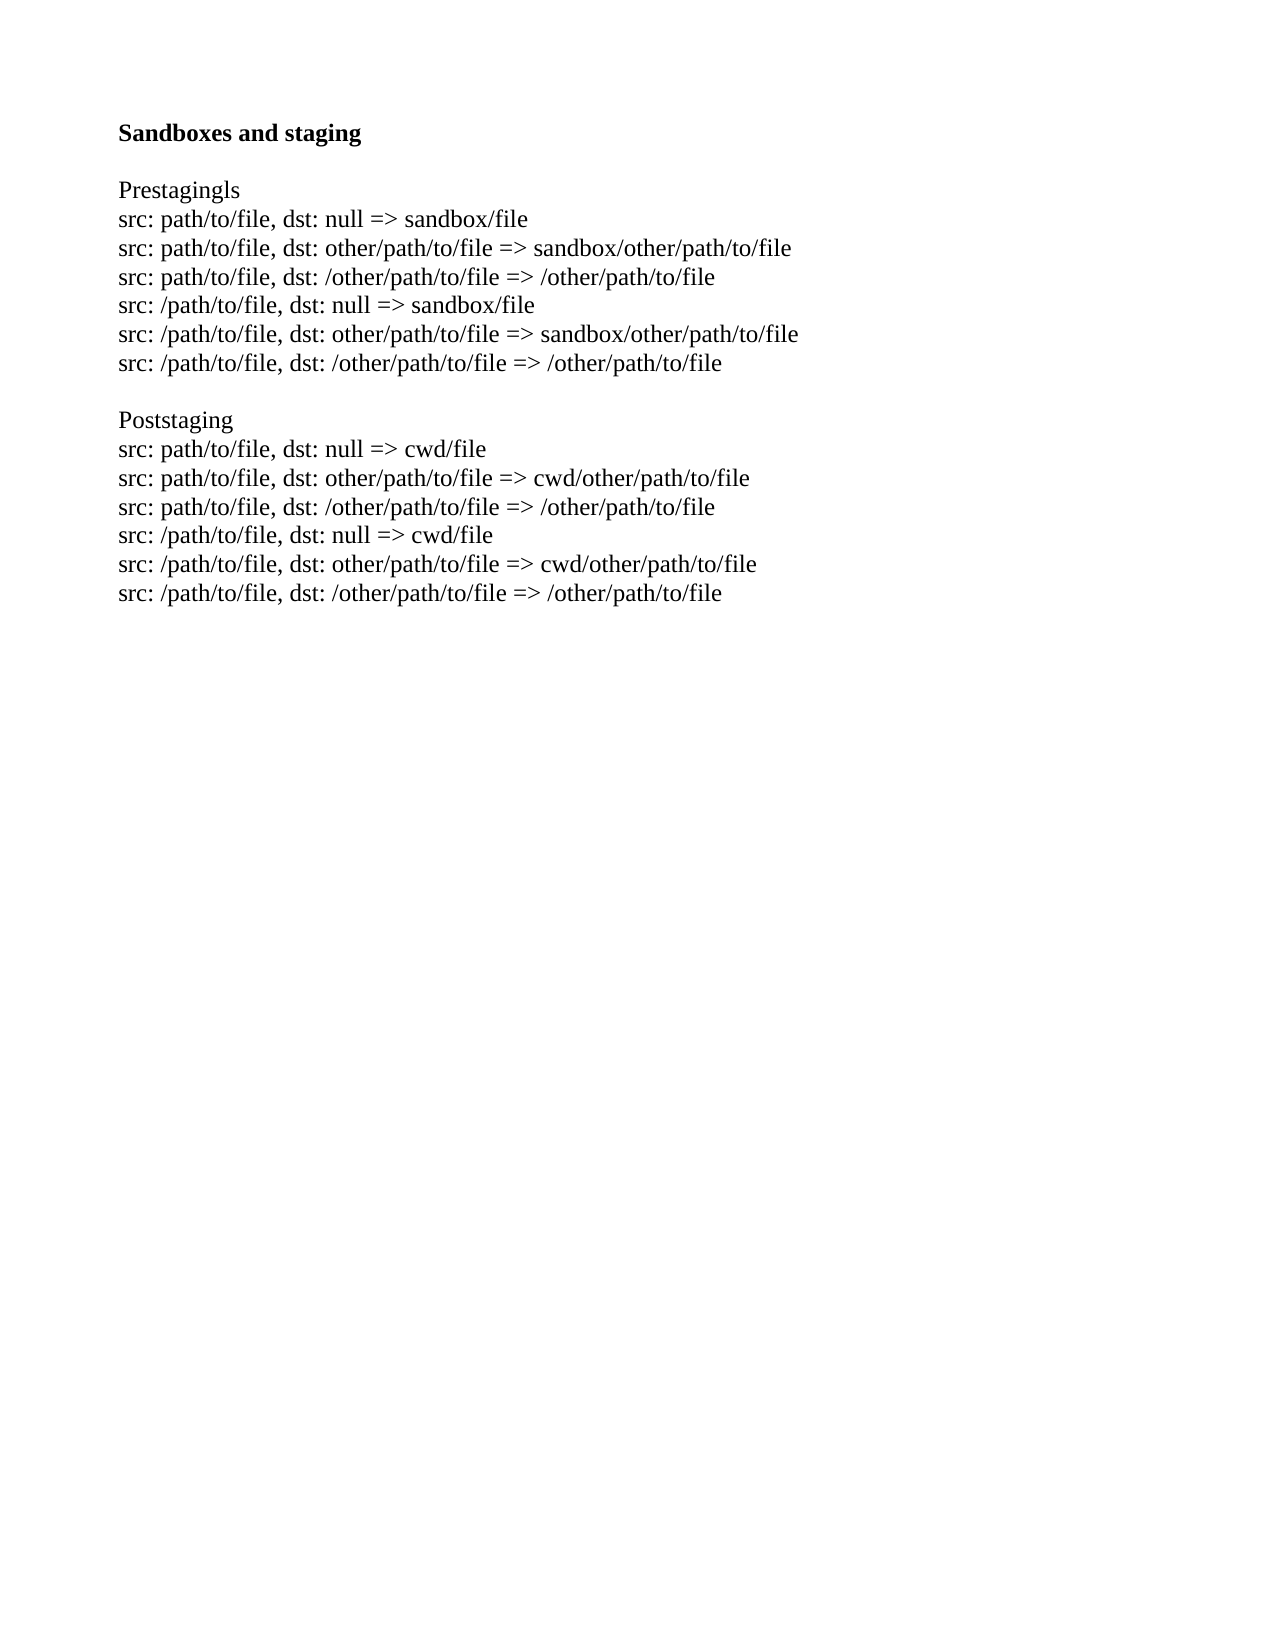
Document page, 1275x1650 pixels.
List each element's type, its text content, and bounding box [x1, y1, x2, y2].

text src: path/to/file, dst: other/path/to/file => cwd/other/path/to/file [118, 463, 1157, 492]
text src: path/to/file, dst: null => sandbox/file [118, 204, 1157, 233]
text src: /path/to/file, dst: other/path/to/file => sandbox/other/path/to/file [118, 319, 1157, 348]
text src: /path/to/file, dst: other/path/to/file => cwd/other/path/to/file [118, 549, 1157, 578]
text src: /path/to/file, dst: null => sandbox/file [118, 291, 1157, 319]
text src: path/to/file, dst: /other/path/to/file => /other/path/to/file [118, 262, 1157, 291]
text src: path/to/file, dst: other/path/to/file => sandbox/other/path/to/file [118, 233, 1157, 262]
text Poststaging [118, 406, 1157, 434]
text src: /path/to/file, dst: /other/path/to/file => /other/path/to/file [118, 578, 1157, 607]
text src: /path/to/file, dst: null => cwd/file [118, 521, 1157, 549]
text src: /path/to/file, dst: /other/path/to/file => /other/path/to/file [118, 348, 1157, 377]
text Prestagingls [118, 176, 1157, 204]
text Sandboxes and staging [118, 118, 1157, 147]
text src: path/to/file, dst: null => cwd/file [118, 434, 1157, 463]
text src: path/to/file, dst: /other/path/to/file => /other/path/to/file [118, 492, 1157, 521]
